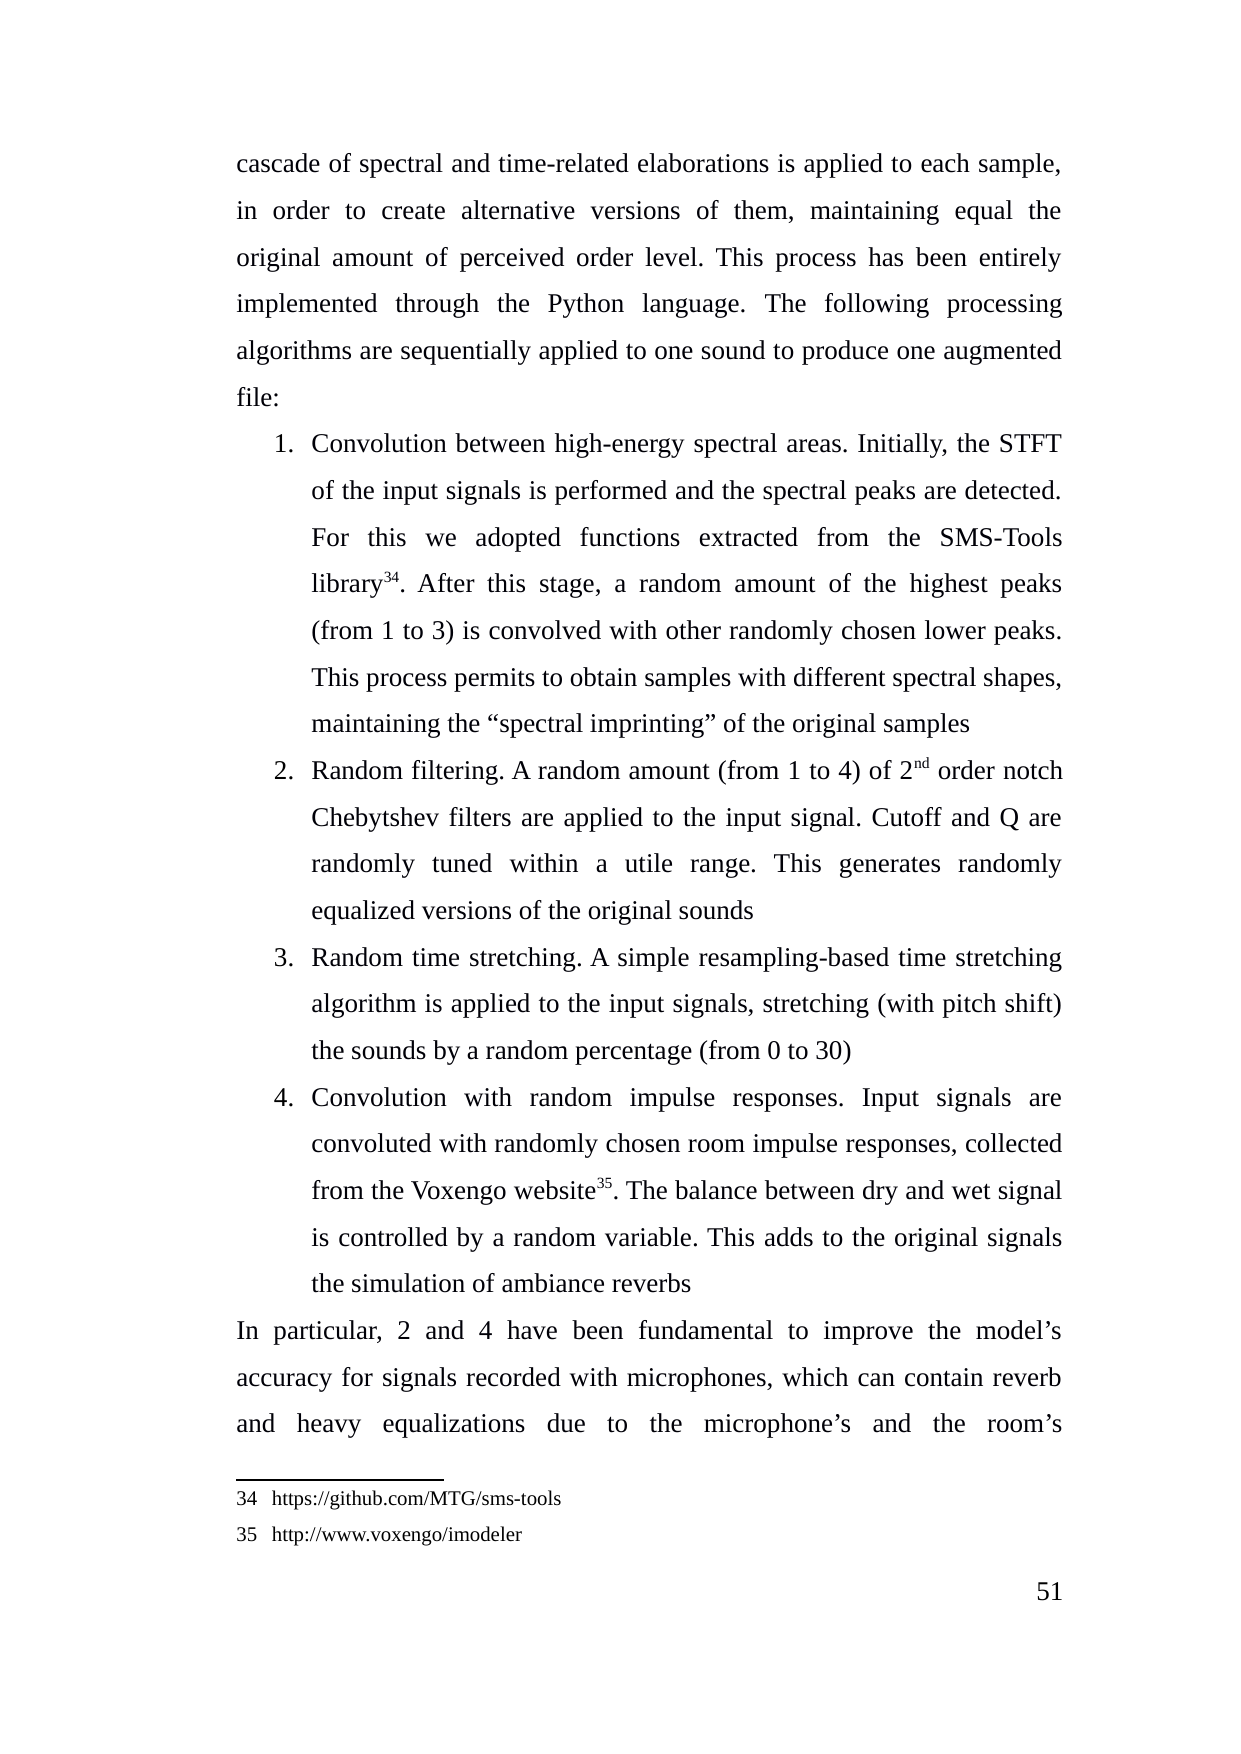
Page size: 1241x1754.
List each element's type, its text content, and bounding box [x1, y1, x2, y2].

list Convolution between high-energy spectral areas. Initially, the STFT of the input signals is performed and the spectral peaks are detected. For this we adopted functions extracted from the SMS-Tools library. After this stage, a random amount of the highest peaks (from 1 to 3) is convolved with other randomly chosen lower peaks. This process permits to obtain samples with different spectral shapes, maintaining the “spectral imprinting” of the original samples [274, 428, 1063, 739]
list https://github.com/MTG/sms-tools [236, 1486, 1063, 1510]
list Random time stretching. A simple resampling-based time stretching algorithm is applied to the input signals, stretching (with pitch shift) the sounds by a random percentage (from 0 to 30) [274, 941, 1063, 1065]
list http://www.voxengo/imodeler [236, 1522, 1063, 1546]
text cascade of spectral and time-related elaborations is applied to each sample, in order to create alternative versions of them, maintaining equal the original amount of perceived order level. This process has been entirely implemented through the Python language. The following processing algorithms are sequentially applied to one sound to produce one augmented file: [236, 148, 1063, 412]
list Convolution with random impulse responses. Input signals are convoluted with randomly chosen room impulse responses, collected from the Voxengo website. The balance between dry and wet signal is controlled by a random variable. This adds to the original signals the simulation of ambiance reverbs [274, 1081, 1063, 1299]
list Random filtering. A random amount (from 1 to 4) of 2nd order notch Chebytshev filters are applied to the input signal. Cutoff and Q are randomly tuned within a utile range. This generates randomly equalized versions of the original sounds [274, 754, 1063, 925]
text In particular, 2 and 4 have been fundamental to improve the model’s accuracy for signals recorded with microphones, which can contain reverb and heavy equalizations due to the microphone’s and the room’s [236, 1314, 1063, 1439]
